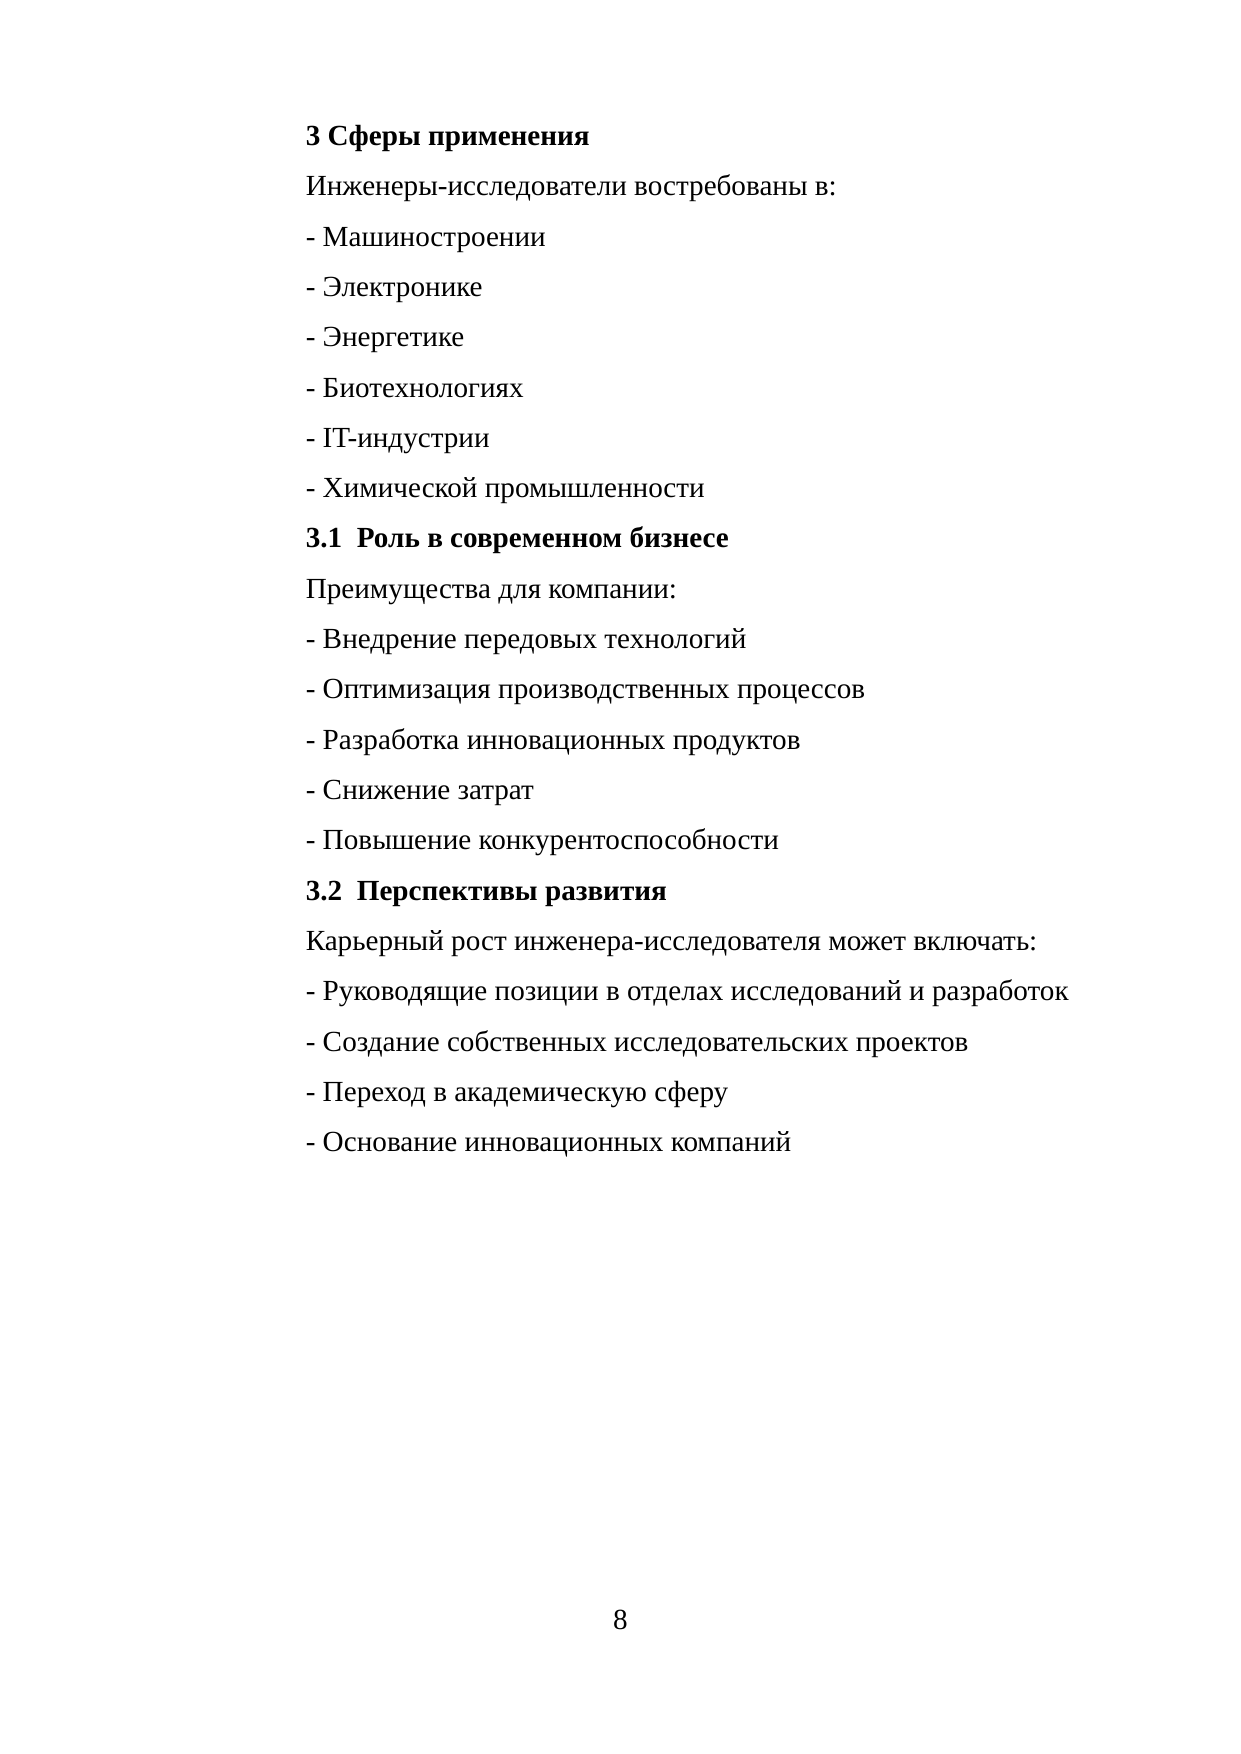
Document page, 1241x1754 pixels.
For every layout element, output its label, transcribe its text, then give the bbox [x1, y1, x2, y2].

subtitle Перспективы развития [118, 873, 1122, 906]
text - Энергетике [118, 319, 1122, 353]
text Преимущества для компании: [118, 571, 1122, 604]
text - Переход в академическую сферу [118, 1074, 1122, 1108]
text Карьерный рост инженера-исследователя может включать: [118, 923, 1122, 957]
text - Создание собственных исследовательских проектов [118, 1024, 1122, 1057]
text - Химической промышленности [118, 470, 1122, 504]
text - Руководящие позиции в отделах исследований и разработок [118, 973, 1122, 1007]
text - Внедрение передовых технологий [118, 621, 1122, 655]
text - IT-индустрии [118, 420, 1122, 453]
text Инженеры-исследователи востребованы в: [118, 168, 1122, 202]
text - Повышение конкурентоспособности [118, 822, 1122, 856]
subtitle Сферы применения [118, 118, 1122, 152]
text - Разработка инновационных продуктов [118, 722, 1122, 755]
text - Основание инновационных компаний [118, 1124, 1122, 1158]
subtitle Роль в современном бизнесе [118, 521, 1122, 554]
text - Электронике [118, 269, 1122, 303]
text - Биотехнологиях [118, 370, 1122, 403]
text - Оптимизация производственных процессов [118, 672, 1122, 705]
text - Снижение затрат [118, 772, 1122, 806]
text - Машиностроении [118, 219, 1122, 252]
